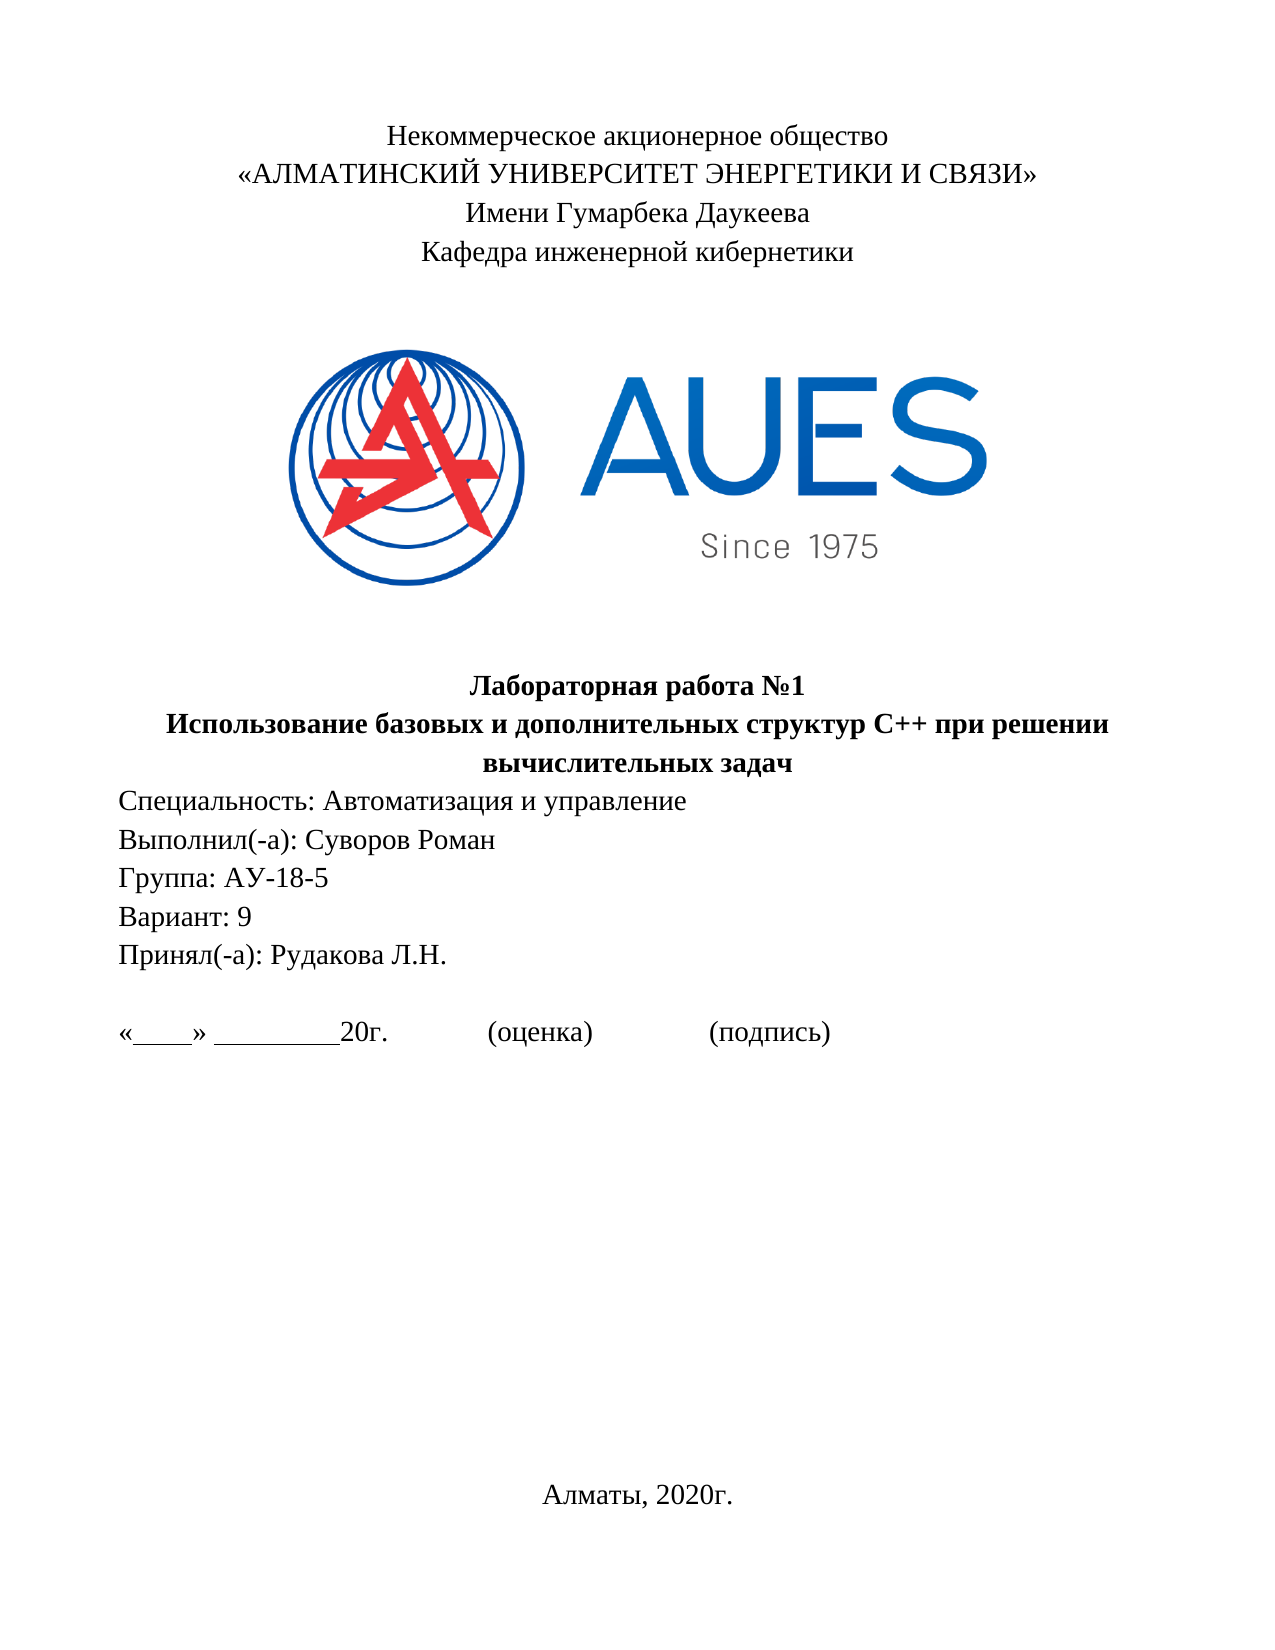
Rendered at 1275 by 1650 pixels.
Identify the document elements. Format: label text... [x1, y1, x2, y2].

text Группа: АУ-18-5 [118, 860, 1157, 894]
picture [288, 349, 987, 586]
text Вариант: 9 [118, 899, 1157, 932]
text Использование базовых и дополнительных структур С++ при решении вычислительных задач [118, 706, 1157, 778]
text Лабораторная работа №1 [118, 668, 1157, 701]
text Алматы, 2020г. [118, 1477, 1157, 1511]
text Выполнил(-а): Суворов Роман [118, 822, 1157, 855]
text Некоммерческое акционерное общество [118, 118, 1157, 152]
text Имени Гумарбека Даукеева [118, 195, 1157, 229]
text Принял(-а): Рудакова Л.Н. [118, 937, 1157, 971]
text « » 20г. (оценка) (подпись) [118, 1014, 1157, 1048]
text Специальность: Автоматизация и управление [118, 783, 1157, 817]
text «АЛМАТИНСКИЙ УНИВЕРСИТЕТ ЭНЕРГЕТИКИ И СВЯЗИ» [118, 157, 1157, 190]
text Кафедра инженерной кибернетики [118, 234, 1157, 267]
